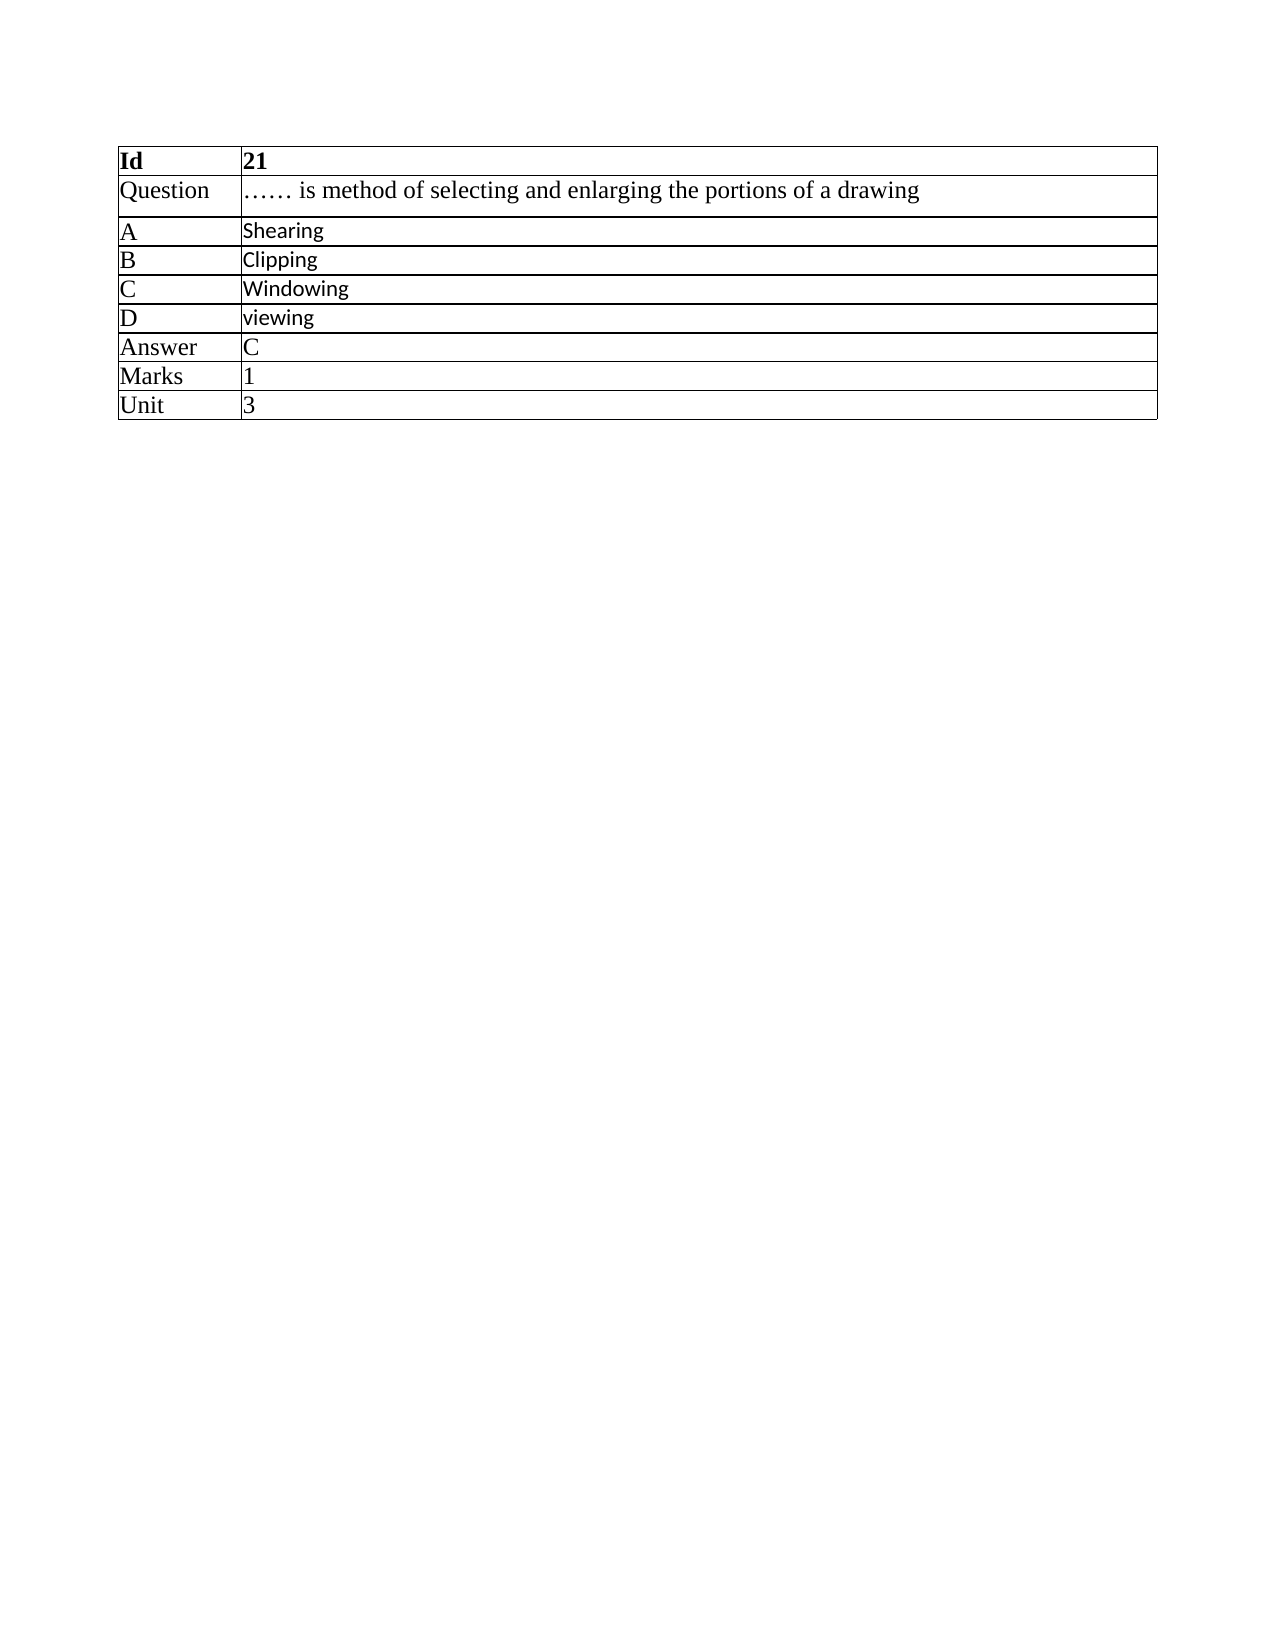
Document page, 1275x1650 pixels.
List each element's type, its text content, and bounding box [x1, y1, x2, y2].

table_cell Clipping [242, 247, 1157, 274]
table_cell …… is method of selecting and enlarging the portions of a drawing [242, 176, 1157, 216]
table_cell C [242, 334, 1157, 361]
table_cell Unit [119, 391, 241, 419]
table_cell Shearing [242, 218, 1157, 245]
table_header Id [119, 147, 241, 175]
table_cell B [119, 247, 241, 274]
table_cell 3 [242, 391, 1157, 419]
table_cell C [119, 276, 241, 303]
table_cell 1 [242, 362, 1157, 390]
table_cell Windowing [242, 276, 1157, 303]
table_cell D [119, 305, 241, 332]
table_header 21 [242, 147, 1157, 175]
table_cell A [119, 218, 241, 245]
table_cell Marks [119, 362, 241, 390]
table_cell Answer [119, 334, 241, 361]
table_cell viewing [242, 305, 1157, 332]
table_cell Question [119, 176, 241, 216]
